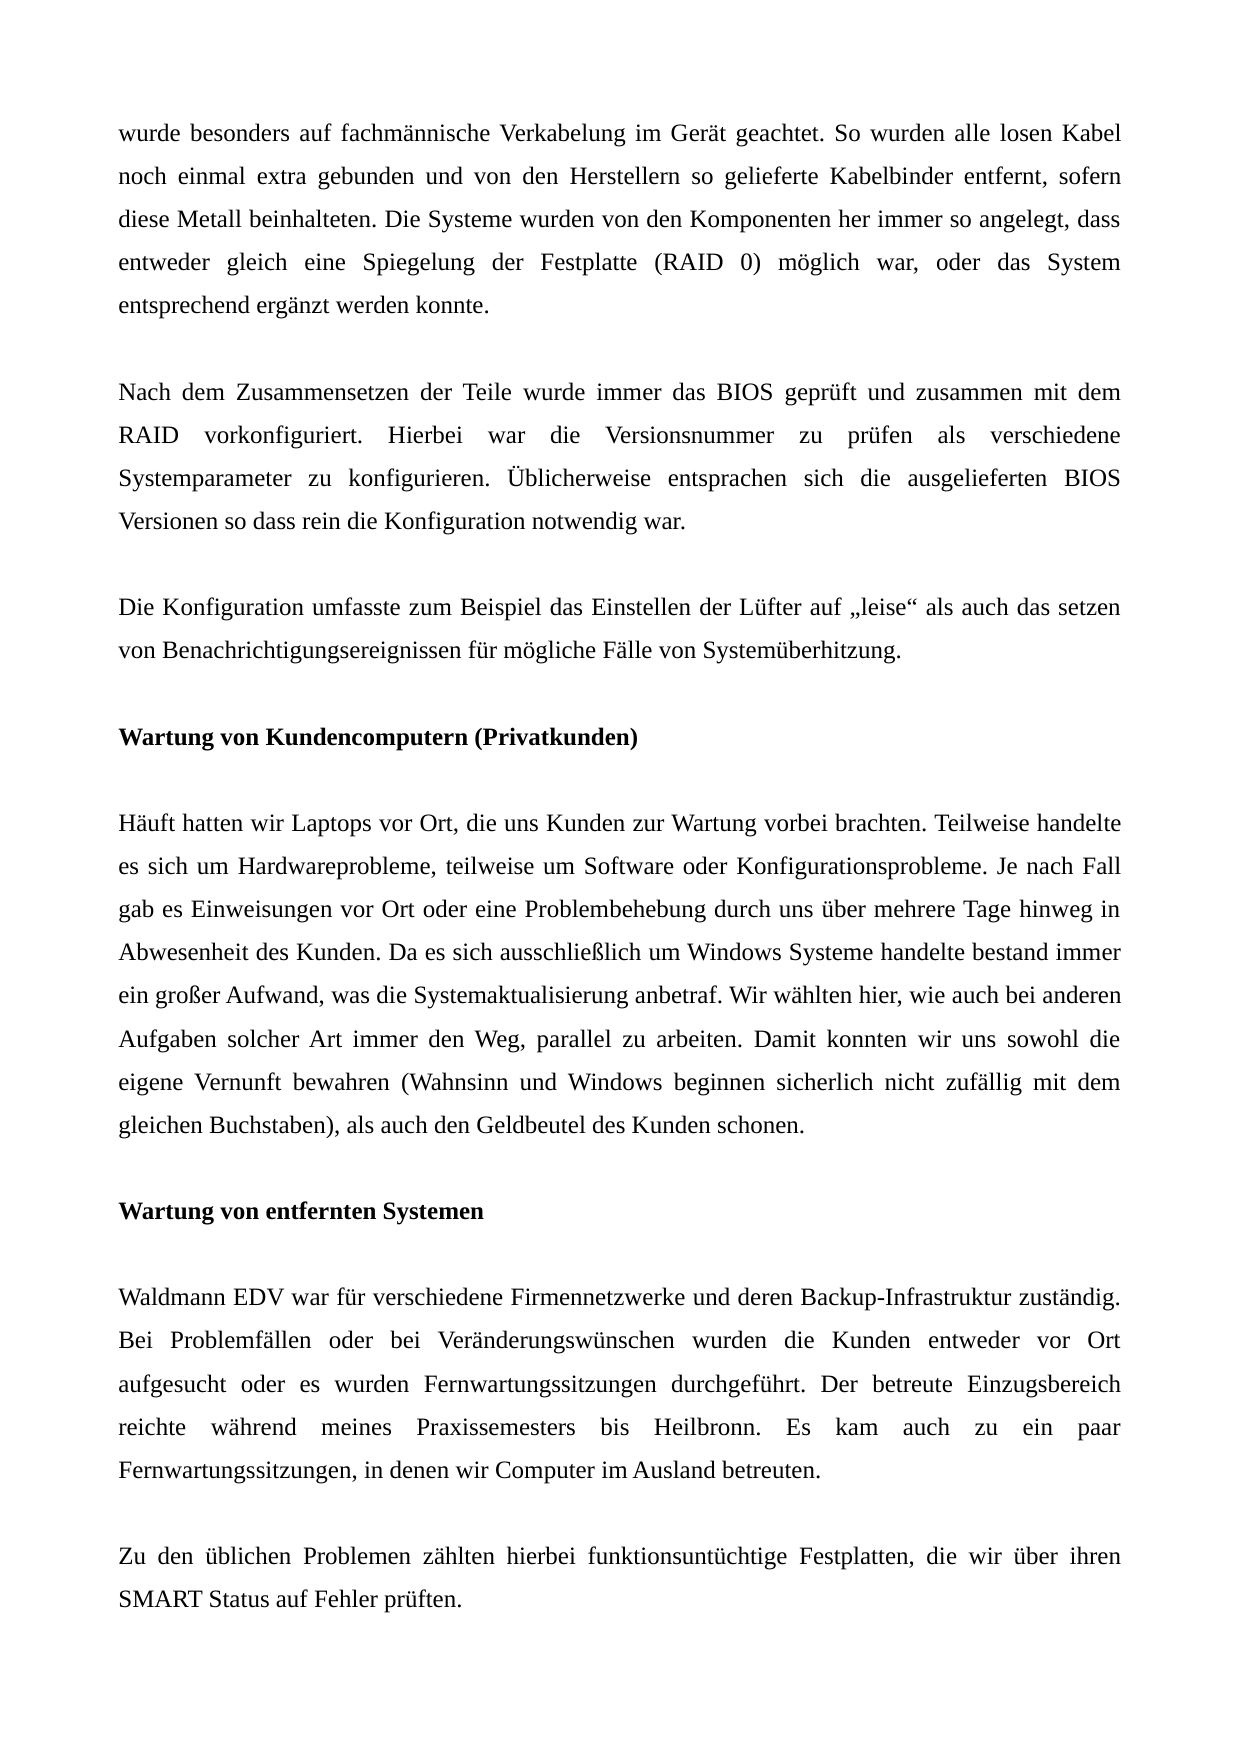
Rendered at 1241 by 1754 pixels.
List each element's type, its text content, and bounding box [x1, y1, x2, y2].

text Nach dem Zusammensetzen der Teile wurde immer das BIOS geprüft und zusammen mit dem RAID vorkonfiguriert. Hierbei war die Versionsnummer zu prüfen als verschiedene Systemparameter zu konfigurieren. Üblicherweise entsprachen sich die ausgelieferten BIOS Versionen so dass rein die Konfiguration notwendig war. [118, 377, 1122, 535]
text Häuft hatten wir Laptops vor Ort, die uns Kunden zur Wartung vorbei brachten. Teilweise handelte es sich um Hardwareprobleme, teilweise um Software oder Konfigurationsprobleme. Je nach Fall gab es Einweisungen vor Ort oder eine Problembehebung durch uns über mehrere Tage hinweg in Abwesenheit des Kunden. Da es sich ausschließlich um Windows Systeme handelte bestand immer ein großer Aufwand, was die Systemaktualisierung anbetraf. Wir wählten hier, wie auch bei anderen Aufgaben solcher Art immer den Weg, parallel zu arbeiten. Damit konnten wir uns sowohl die eigene Vernunft bewahren (Wahnsinn und Windows beginnen sicherlich nicht zufällig mit dem gleichen Buchstaben), als auch den Geldbeutel des Kunden schonen. [118, 808, 1122, 1139]
text Zu den üblichen Problemen zählten hierbei funktionsuntüchtige Festplatten, die wir über ihren SMART Status auf Fehler prüften. [118, 1541, 1122, 1613]
text Waldmann EDV war für verschiedene Firmennetzwerke und deren Backup-Infrastruktur zuständig. Bei Problemfällen oder bei Veränderungswünschen wurden die Kunden entweder vor Ort aufgesucht oder es wurden Fernwartungssitzungen durchgeführt. Der betreute Einzugsbereich reichte während meines Praxissemesters bis Heilbronn. Es kam auch zu ein paar Fernwartungssitzungen, in denen wir Computer im Ausland betreuten. [118, 1282, 1122, 1484]
text Wartung von Kundencomputern (Privatkunden) [118, 722, 1122, 751]
text Die Konfiguration umfasste zum Beispiel das Einstellen der Lüfter auf „leise“ als auch das setzen von Benachrichtigungsereignissen für mögliche Fälle von Systemüberhitzung. [118, 592, 1122, 664]
text Wartung von entfernten Systemen [118, 1196, 1122, 1225]
text wurde besonders auf fachmännische Verkabelung im Gerät geachtet. So wurden alle losen Kabel noch einmal extra gebunden und von den Herstellern so gelieferte Kabelbinder entfernt, sofern diese Metall beinhalteten. Die Systeme wurden von den Komponenten her immer so angelegt, dass entweder gleich eine Spiegelung der Festplatte (RAID 0) möglich war, oder das System entsprechend ergänzt werden konnte. [118, 118, 1122, 319]
